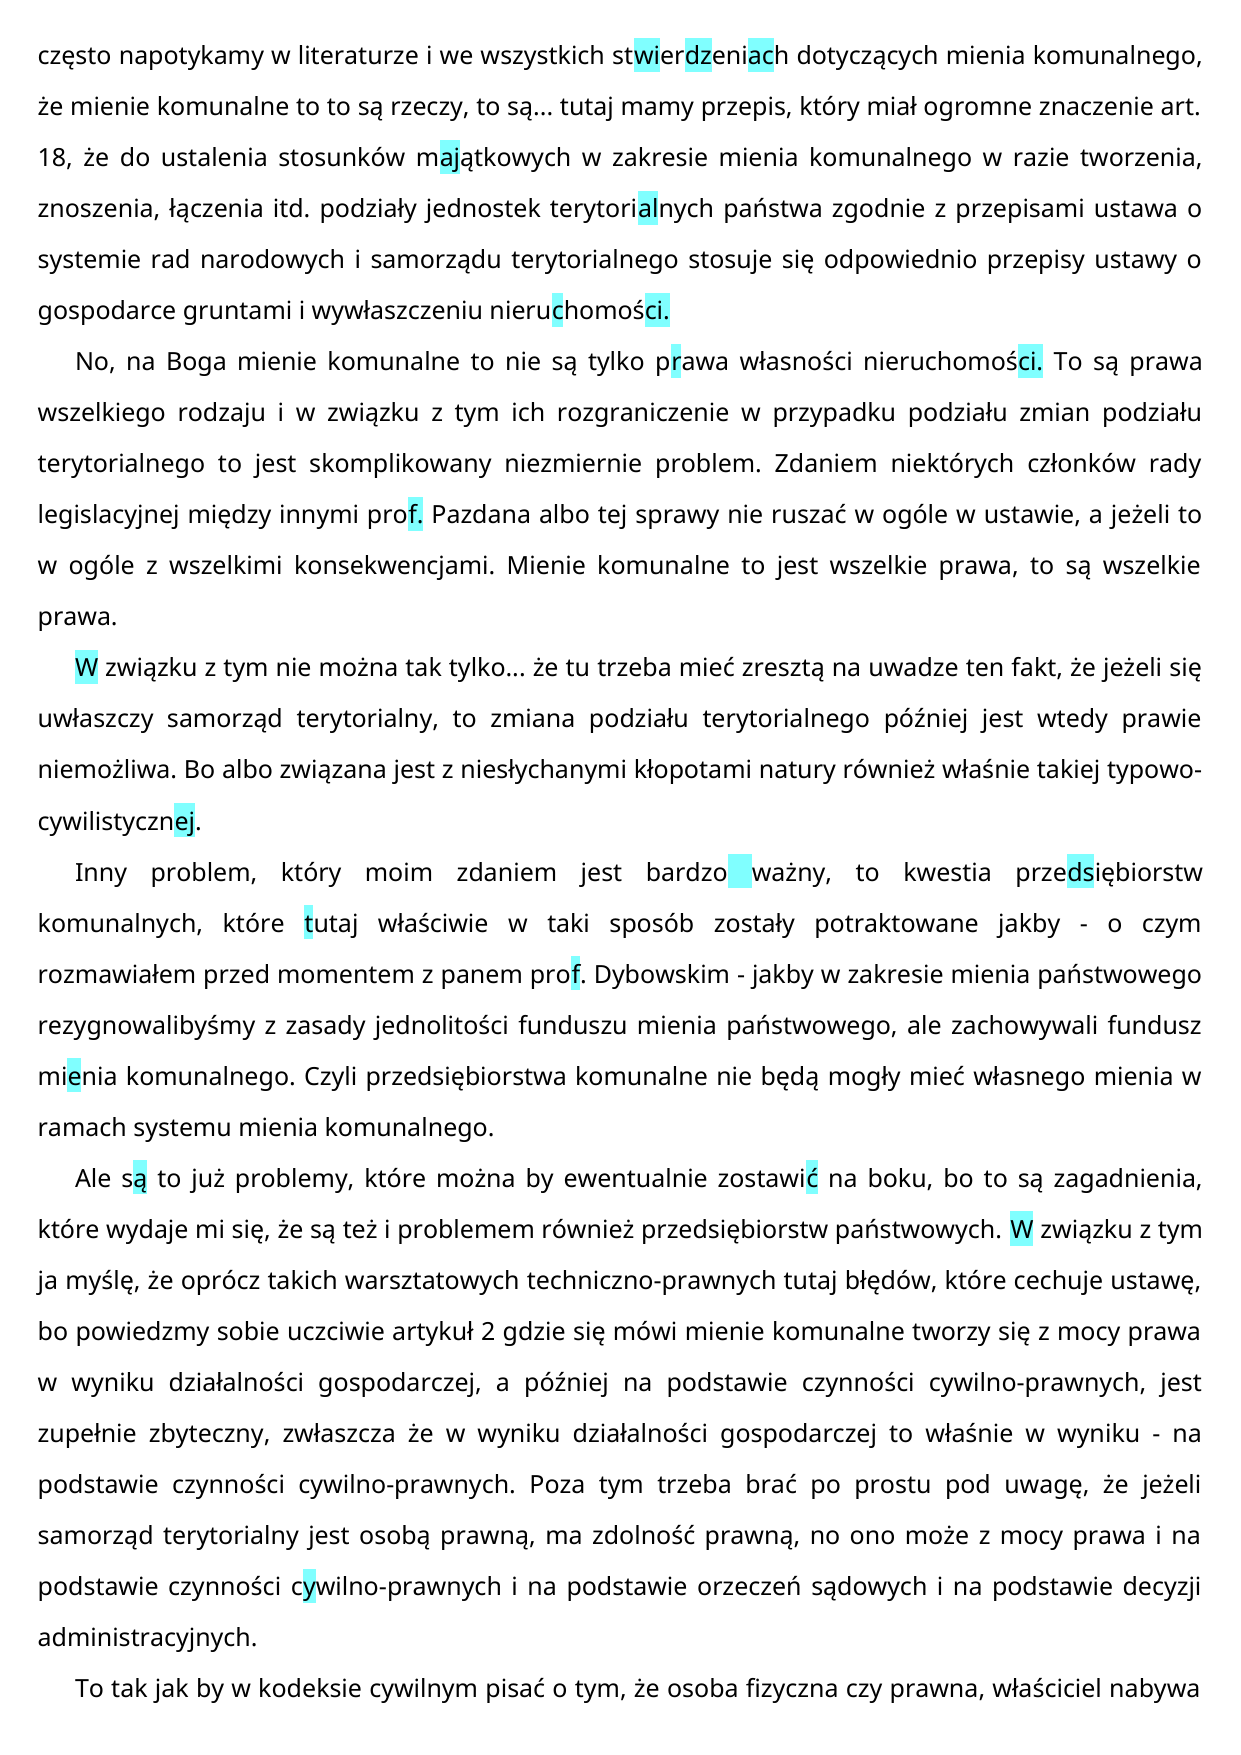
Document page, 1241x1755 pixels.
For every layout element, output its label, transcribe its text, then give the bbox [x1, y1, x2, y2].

text To tak jak by w kodeksie cywilnym pisać o tym, że osoba fizyczna czy prawna, właściciel nabywa [37, 1671, 1203, 1705]
text często napotykamy w literaturze i we wszystkich stwierdzeniach dotyczących mienia komunalnego, że mienie komunalne to to są rzeczy, to są... tutaj mamy przepis, który miał ogromne znaczenie art. 18, że do ustalenia stosunków majątkowych w zakresie mienia komunalnego w razie tworzenia, znoszenia, łączenia itd. podziały jednostek terytorialnych państwa zgodnie z przepisami ustawa o systemie rad narodowych i samorządu terytorialnego stosuje się odpowiednio przepisy ustawy o gospodarce gruntami i wywłaszczeniu nieruchomości. [37, 37, 1203, 327]
text W związku z tym nie można tak tylko... że tu trzeba mieć zresztą na uwadze ten fakt, że jeżeli się uwłaszczy samorząd terytorialny, to zmiana podziału terytorialnego później jest wtedy prawie niemożliwa. Bo albo związana jest z niesłychanymi kłopotami natury również właśnie takiej typowo-cywilistycznej. [37, 650, 1203, 837]
text No, na Boga mienie komunalne to nie są tylko prawa własności nieruchomości. To są prawa wszelkiego rodzaju i w związku z tym ich rozgraniczenie w przypadku podziału zmian podziału terytorialnego to jest skomplikowany niezmiernie problem. Zdaniem niektórych członków rady legislacyjnej między innymi prof. Pazdana albo tej sprawy nie ruszać w ogóle w ustawie, a jeżeli to w ogóle z wszelkimi konsekwencjami. Mienie komunalne to jest wszelkie prawa, to są wszelkie prawa. [37, 344, 1203, 633]
text Inny problem, który moim zdaniem jest bardzo ważny, to kwestia przedsiębiorstw komunalnych, które tutaj właściwie w taki sposób zostały potraktowane jakby - o czym rozmawiałem przed momentem z panem prof. Dybowskim - jakby w zakresie mienia państwowego rezygnowalibyśmy z zasady jednolitości funduszu mienia państwowego, ale zachowywali fundusz mienia komunalnego. Czyli przedsiębiorstwa komunalne nie będą mogły mieć własnego mienia w ramach systemu mienia komunalnego. [37, 854, 1203, 1143]
text Ale są to już problemy, które można by ewentualnie zostawić na boku, bo to są zagadnienia, które wydaje mi się, że są też i problemem również przedsiębiorstw państwowych. W związku z tym ja myślę, że oprócz takich warsztatowych techniczno-prawnych tutaj błędów, które cechuje ustawę, bo powiedzmy sobie uczciwie artykuł 2 gdzie się mówi mienie komunalne tworzy się z mocy prawa w wyniku działalności gospodarczej, a później na podstawie czynności cywilno-prawnych, jest zupełnie zbyteczny, zwłaszcza że w wyniku działalności gospodarczej to właśnie w wyniku - na podstawie czynności cywilno-prawnych. Poza tym trzeba brać po prostu pod uwagę, że jeżeli samorząd terytorialny jest osobą prawną, ma zdolność prawną, no ono może z mocy prawa i na podstawie czynności cywilno-prawnych i na podstawie orzeczeń sądowych i na podstawie decyzji administracyjnych. [37, 1160, 1203, 1654]
